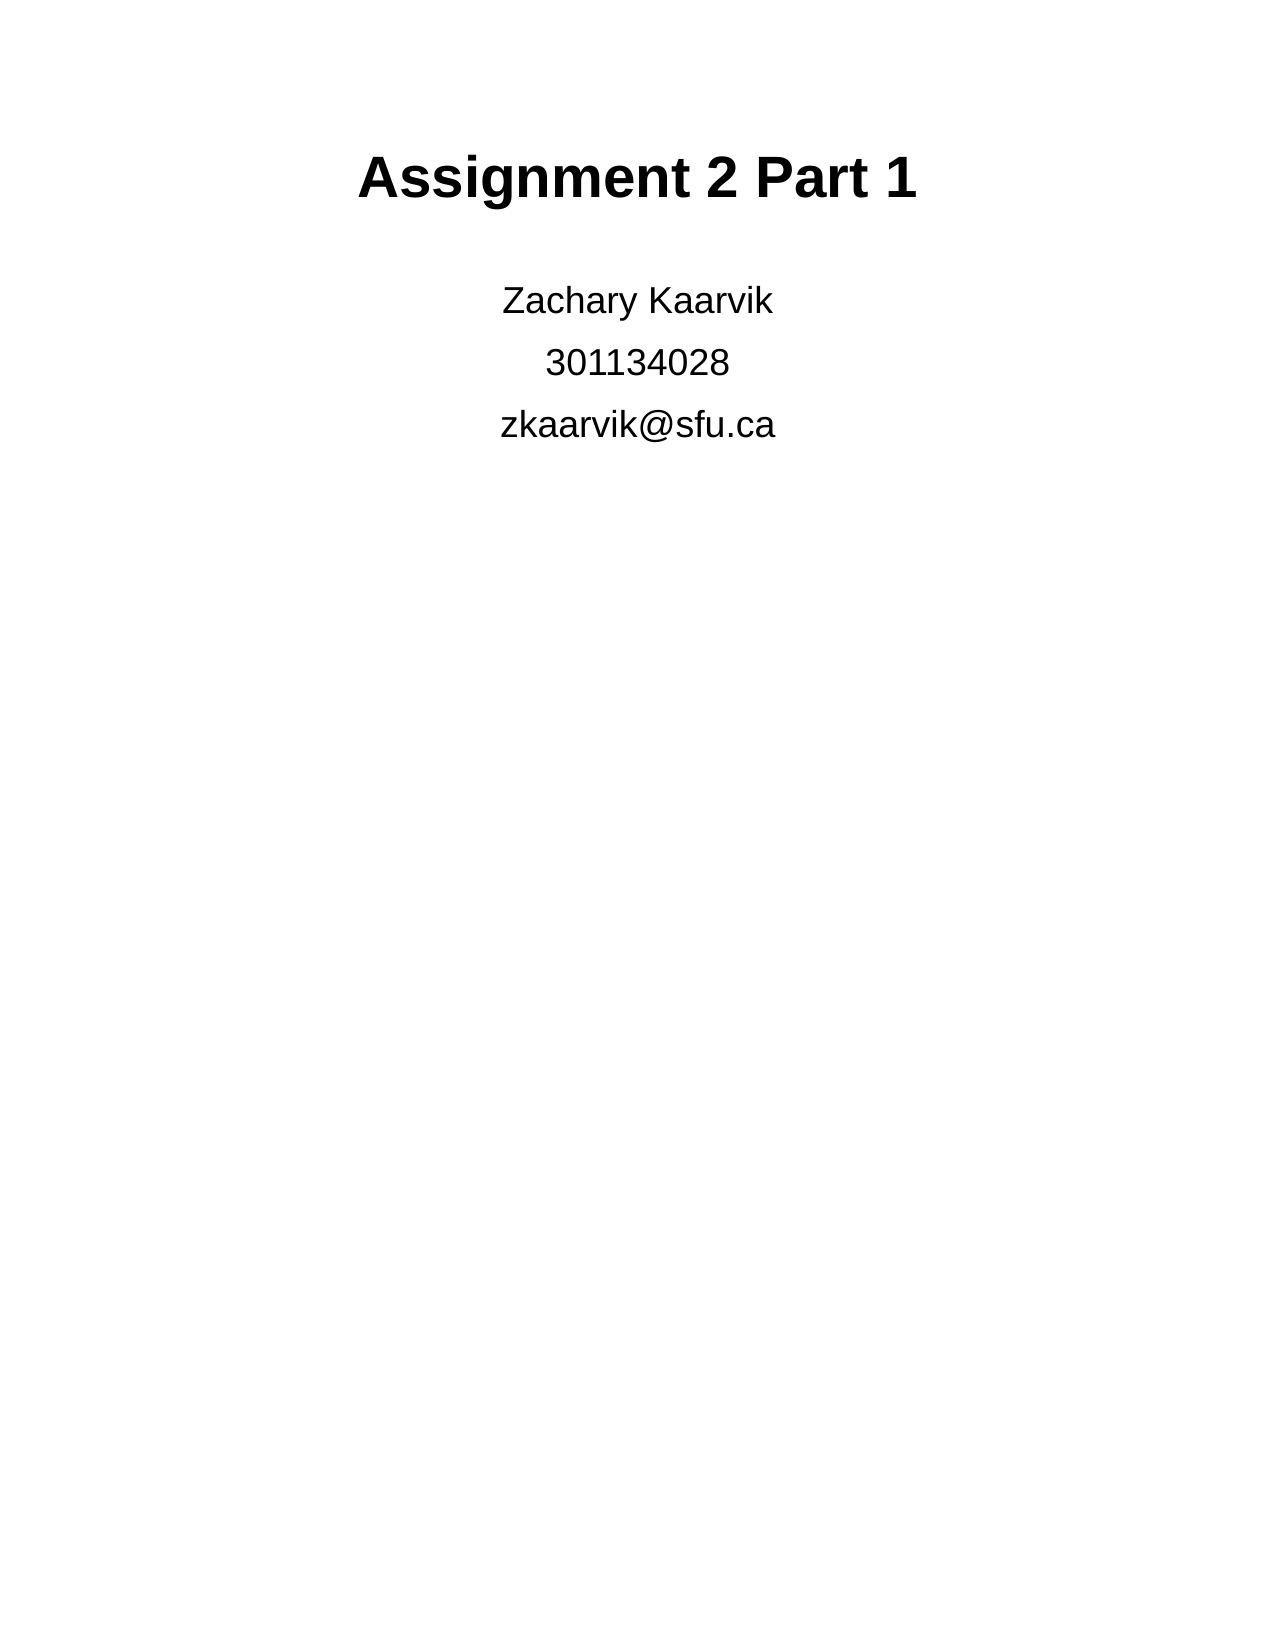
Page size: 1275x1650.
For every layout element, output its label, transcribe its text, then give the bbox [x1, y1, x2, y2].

title Assignment 2 Part 1 [118, 143, 1157, 210]
subtitle zkaarvik@sfu.ca [118, 402, 1157, 445]
subtitle Zachary Kaarvik [118, 278, 1157, 321]
subtitle 301134028 [118, 340, 1157, 383]
